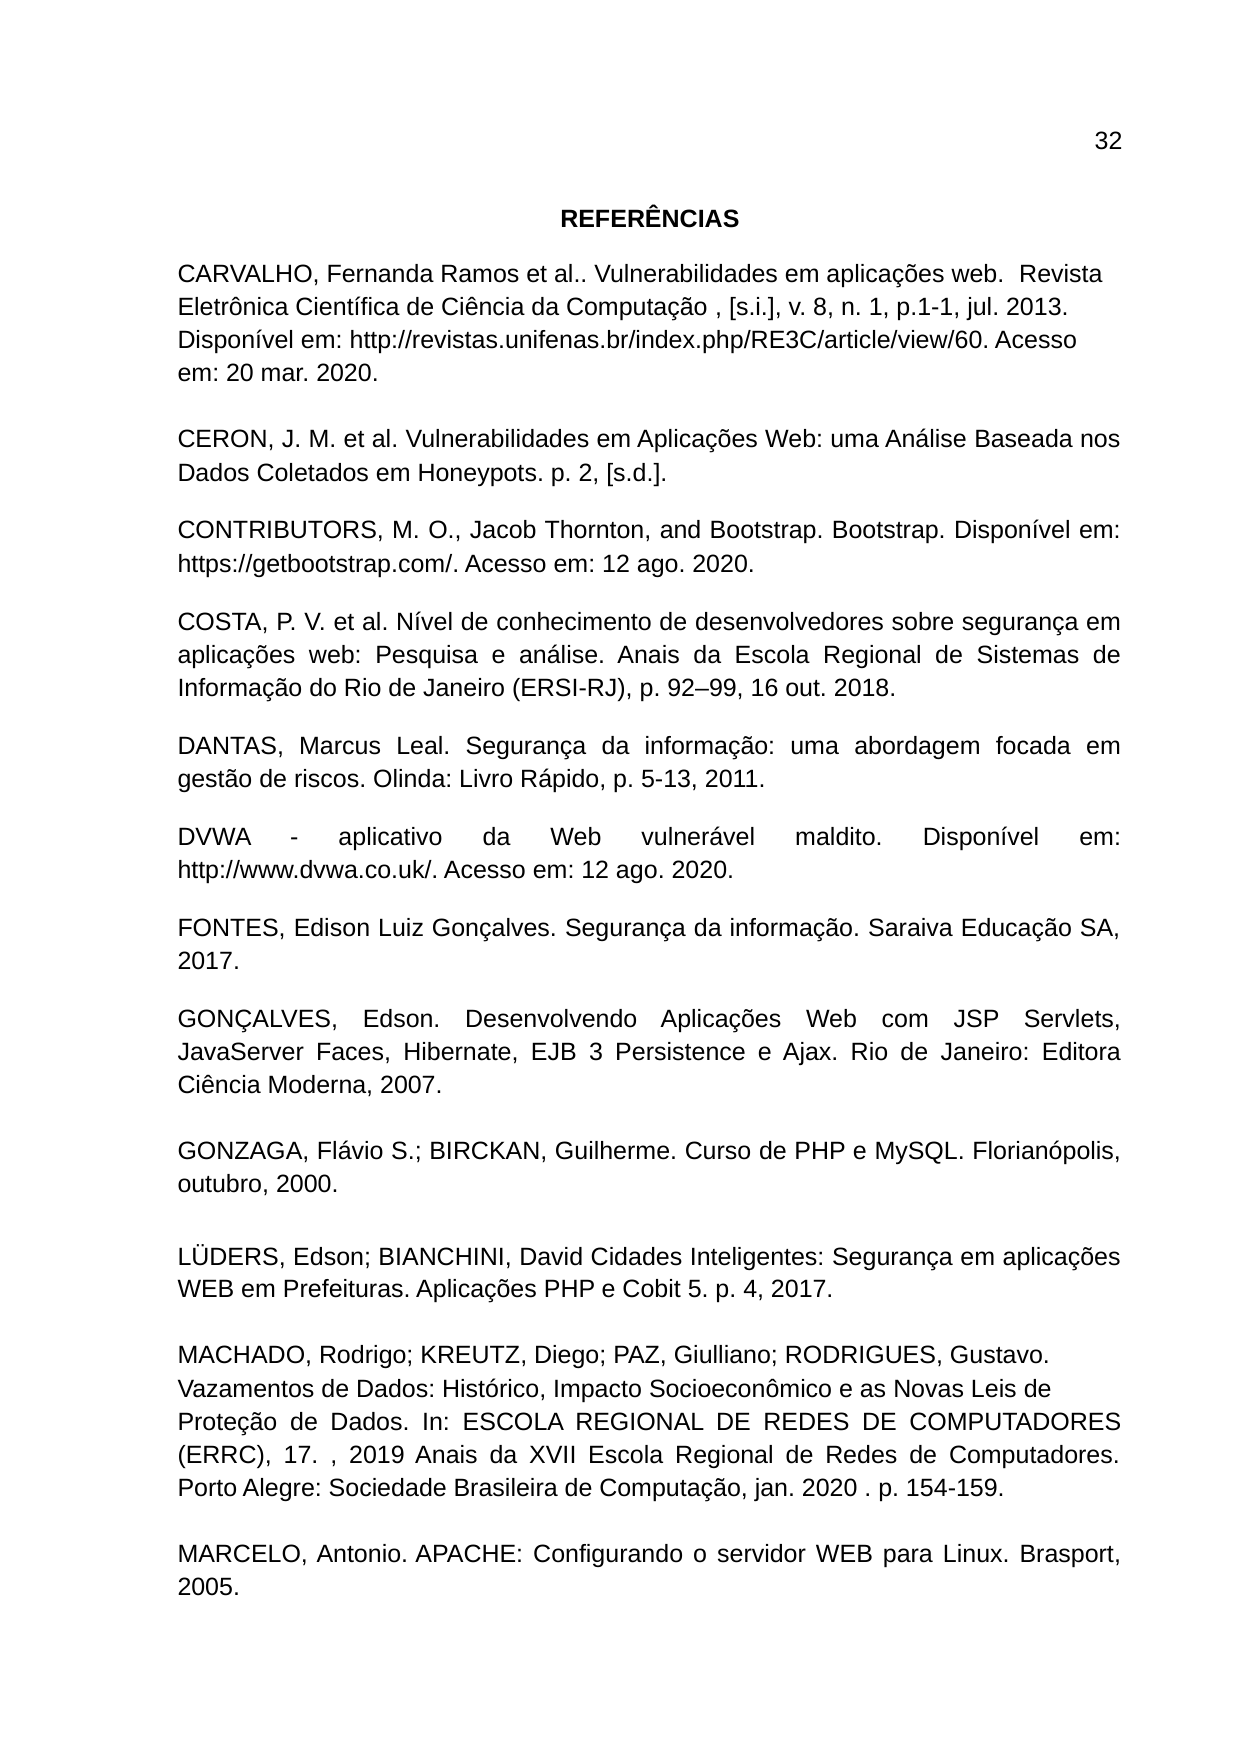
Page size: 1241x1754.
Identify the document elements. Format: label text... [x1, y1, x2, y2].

text REFERÊNCIAS [177, 204, 1122, 232]
text GONÇALVES, Edson. Desenvolvendo Aplicações Web com JSP Servlets, JavaServer Faces, Hibernate, EJB 3 Persistence e Ajax. Rio de Janeiro: Editora Ciência Moderna, 2007. [177, 1004, 1122, 1098]
text em: 20 mar. 2020. [177, 358, 1122, 387]
text GONZAGA, Flávio S.; BIRCKAN, Guilherme. Curso de PHP e MySQL. Florianópolis, outubro, 2000. [177, 1136, 1122, 1198]
text FONTES, Edison Luiz Gonçalves. Segurança da informação. Saraiva Educação SA, 2017. [177, 913, 1122, 974]
text COSTA, P. V. et al. Nível de conhecimento de desenvolvedores sobre segurança em aplicações web: Pesquisa e análise. Anais da Escola Regional de Sistemas de Informação do Rio de Janeiro (ERSI-RJ), p. 92–99, 16 out. 2018. [177, 607, 1122, 701]
text Vazamentos de Dados: Histórico, Impacto Socioeconômico e as Novas Leis de [177, 1373, 1122, 1402]
text Proteção de Dados. In: ESCOLA REGIONAL DE REDES DE COMPUTADORES (ERRC), 17. , 2019 Anais da XVII Escola Regional de Redes de Computadores. Porto Alegre: Sociedade Brasileira de Computação, jan. 2020 . p. 154-159. [177, 1407, 1122, 1501]
text CARVALHO, Fernanda Ramos et al.. Vulnerabilidades em aplicações web. ​ Revista [177, 259, 1122, 288]
text MACHADO, Rodrigo; KREUTZ, Diego; PAZ, Giulliano; RODRIGUES, Gustavo. [177, 1341, 1122, 1369]
text CONTRIBUTORS, M. O., Jacob Thornton, and Bootstrap. Bootstrap. Disponível em: https://getbootstrap.com/. Acesso em: 12 ago. 2020. [177, 516, 1122, 577]
text Disponível em: http://revistas.unifenas.br/index.php/RE3C/article/view/60. Acesso [177, 325, 1122, 354]
text DVWA - aplicativo da Web vulnerável maldito. Disponível em: http://www.dvwa.co.uk/. Acesso em: 12 ago. 2020. [177, 822, 1122, 883]
text CERON, J. M. et al. Vulnerabilidades em Aplicações Web: uma Análise Baseada nos Dados Coletados em Honeypots. p. 2, [s.d.]. [177, 424, 1122, 486]
text DANTAS, Marcus Leal. Segurança da informação: uma abordagem focada em gestão de riscos. Olinda: Livro Rápido, p. 5-13, 2011. [177, 731, 1122, 792]
text Eletrônica Científica de Ciência da Computação​ , [s.i.], v. 8, n. 1, p.1-1, jul. 2013. [177, 292, 1122, 321]
text MARCELO, Antonio. APACHE: Configurando o servidor WEB para Linux. Brasport, 2005. [177, 1539, 1122, 1600]
text LÜDERS, Edson; BIANCHINI, David Cidades Inteligentes: Segurança em aplicações WEB em Prefeituras. Aplicações PHP e Cobit 5. p. 4, 2017. [177, 1241, 1122, 1303]
